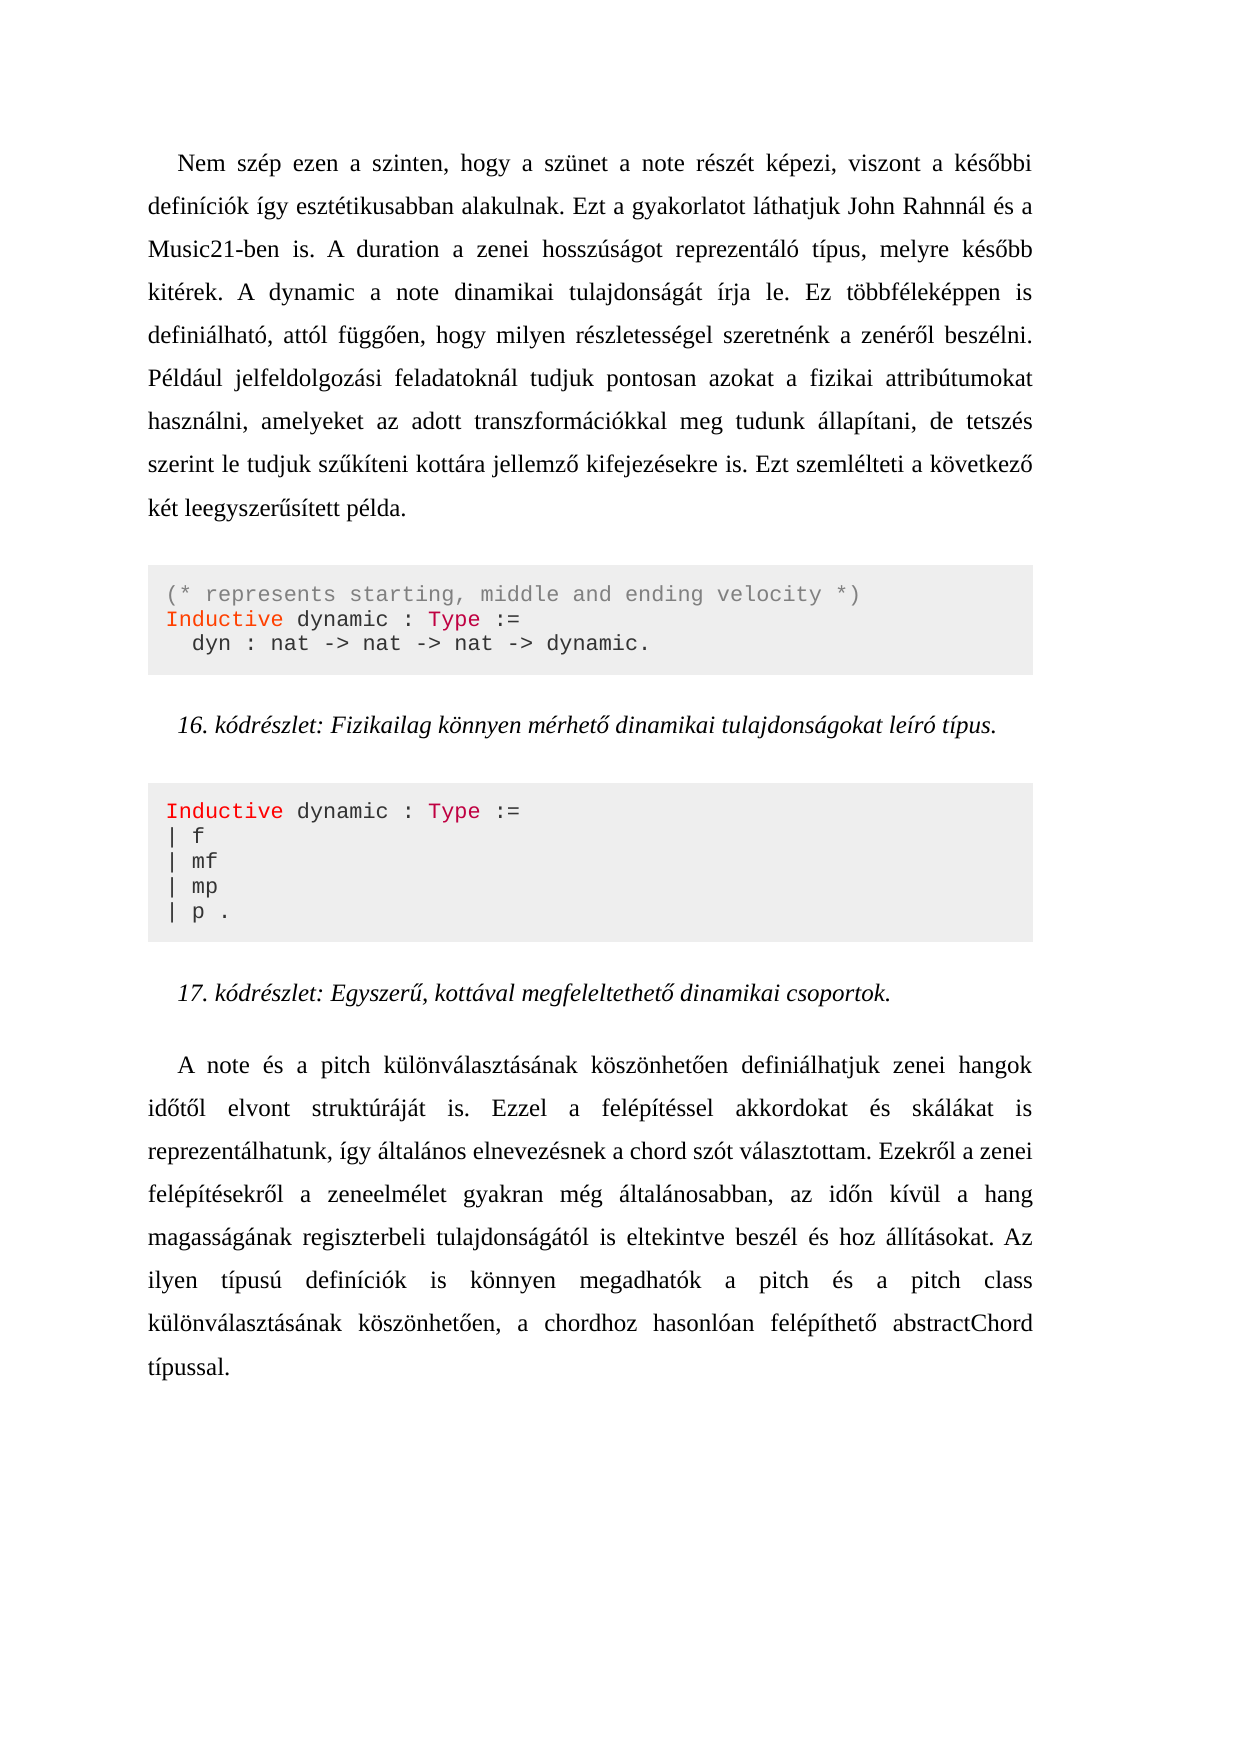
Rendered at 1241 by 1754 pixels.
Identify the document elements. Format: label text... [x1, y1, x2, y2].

text Nem szép ezen a szinten, hogy a szünet a note részét képezi, viszont a későbbi definíciók így esztétikusabban alakulnak. Ezt a gyakorlatot láthatjuk John Rahnnál és a Music21-ben is. A duration a zenei hosszúságot reprezentáló típus, melyre később kitérek. A dynamic a note dinamikai tulajdonságát írja le. Ez többféleképpen is definiálható, attól függően, hogy milyen részletességel szeretnénk a zenéről beszélni. Például jelfeldolgozási feladatoknál tudjuk pontosan azokat a fizikai attribútumokat használni, amelyeket az adott transzformációkkal meg tudunk állapítani, de tetszés szerint le tudjuk szűkíteni kottára jellemző kifejezésekre is. Ezt szemlélteti a következő két leegyszerűsített példa. [148, 148, 1033, 521]
text 17. kódrészlet: Egyszerű, kottával megfeleltethető dinamikai csoportok. [148, 978, 1033, 1007]
text (* represents starting, middle and ending velocity *) Inductive dynamic : Type := dyn : nat -> nat -> nat -> dynamic. [148, 565, 1033, 675]
text 16. kódrészlet: Fizikailag könnyen mérhető dinamikai tulajdonságokat leíró típus. [148, 710, 1033, 739]
text A note és a pitch különválasztásának köszönhetően definiálhatjuk zenei hangok időtől elvont struktúráját is. Ezzel a felépítéssel akkordokat és skálákat is reprezentálhatunk, így általános elnevezésnek a chord szót választottam. Ezekről a zenei felépítésekről a zeneelmélet gyakran még általánosabban, az időn kívül a hang magasságának regiszterbeli tulajdonságától is eltekintve beszél és hoz állításokat. Az ilyen típusú definíciók is könnyen megadhatók a pitch és a pitch class különválasztásának köszönhetően, a chordhoz hasonlóan felépíthető abstractChord típussal. [148, 1050, 1033, 1380]
text Inductive dynamic : Type := | f | mf | mp | p . [148, 783, 1033, 942]
